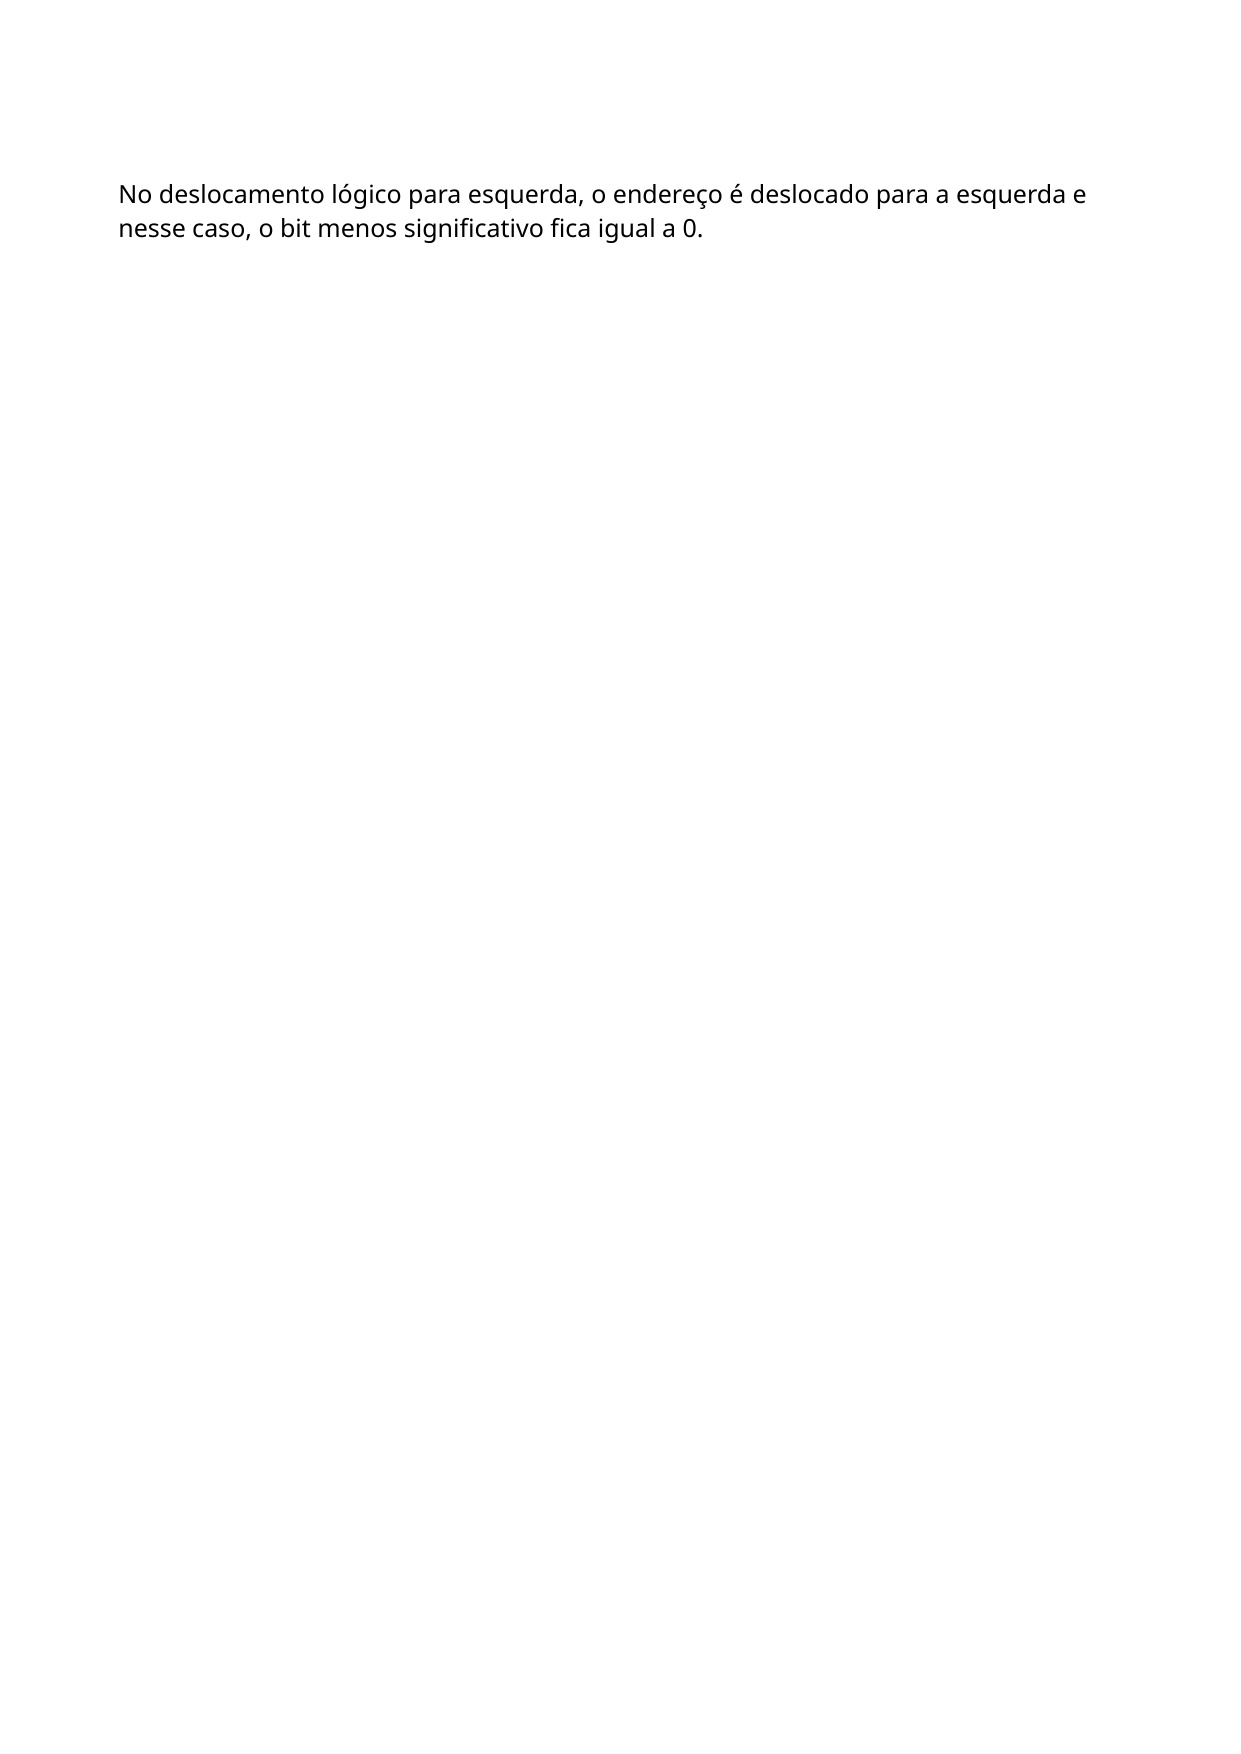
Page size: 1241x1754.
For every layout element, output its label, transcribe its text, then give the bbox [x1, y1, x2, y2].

text No deslocamento lógico para esquerda, o endereço é deslocado para a esquerda e nesse caso, o bit menos significativo fica igual a 0. [118, 176, 1122, 244]
